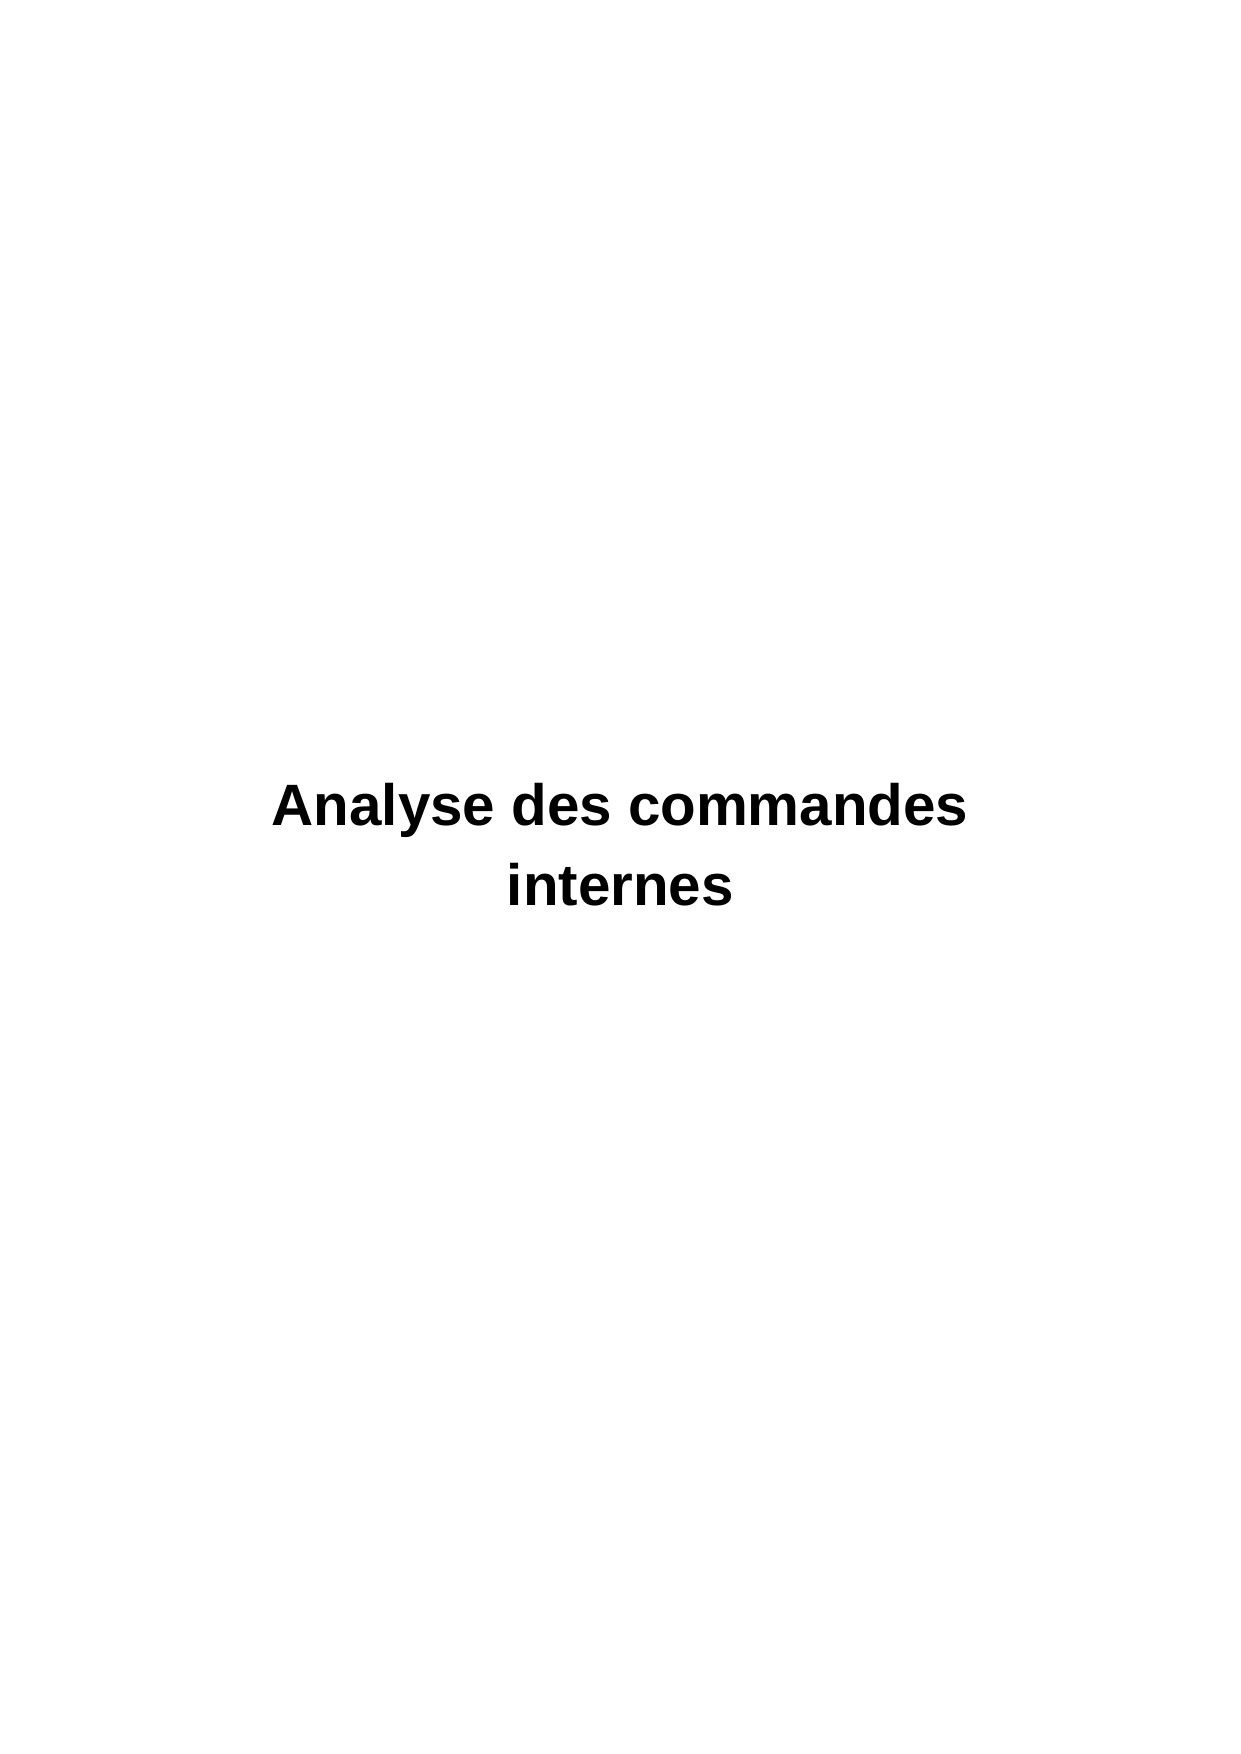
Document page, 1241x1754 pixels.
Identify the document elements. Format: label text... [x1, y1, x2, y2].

text internes [118, 850, 1122, 917]
title Analyse des commandes [118, 771, 1122, 838]
